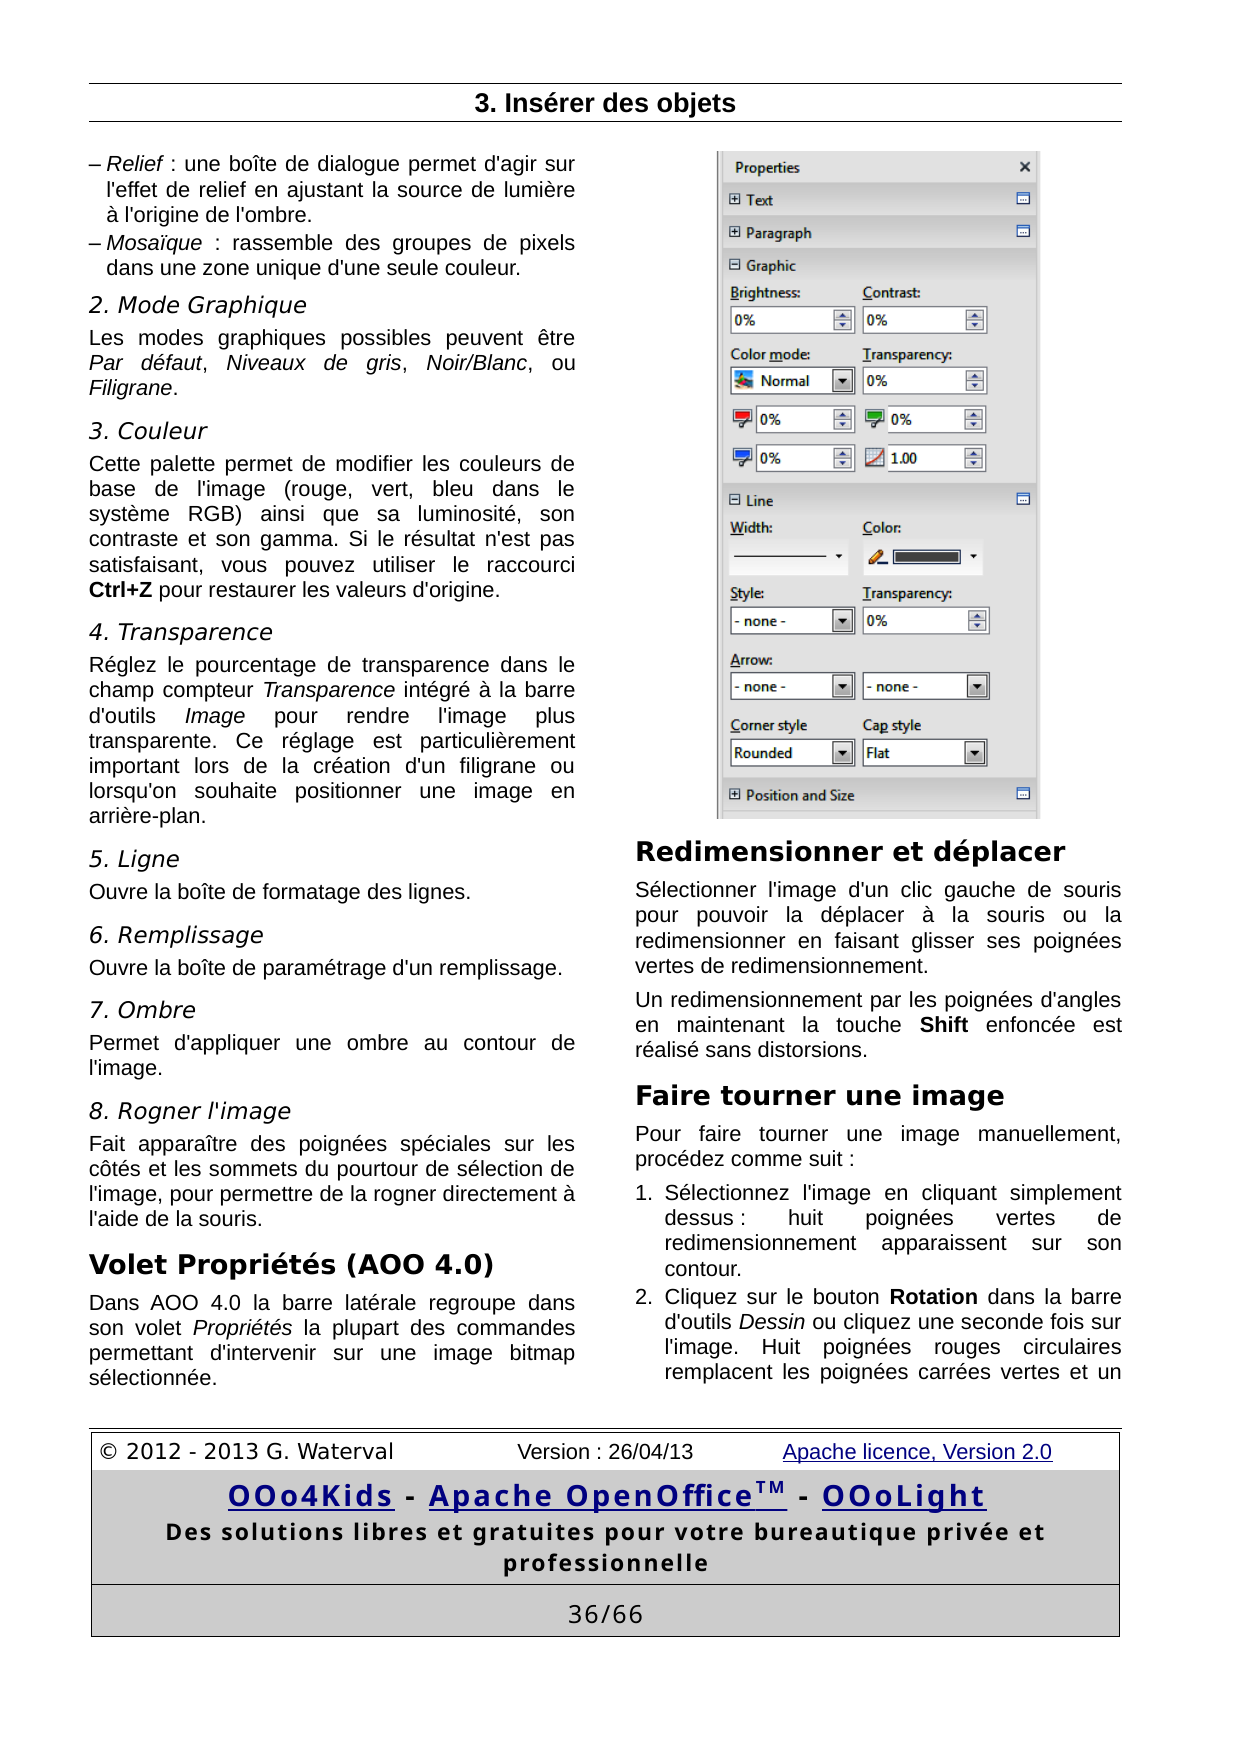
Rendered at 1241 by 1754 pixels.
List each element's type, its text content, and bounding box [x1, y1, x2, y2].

subtitle 4. Transparence [88, 619, 576, 646]
text Cette palette permet de modifier les couleurs de base de l'image (rouge, vert, bleu dans le système RGB) ainsi que sa luminosité, son contraste et son gamma. Si le résultat n'est pas satisfaisant, vous pouvez utiliser le raccourci Ctrl+Z pour restaurer les valeurs d'origine. [88, 451, 576, 602]
subtitle Volet Propriétés (AOO 4.0) [88, 1249, 576, 1281]
text Fait apparaître des poignées spéciales sur les côtés et les sommets du pourtour de sélection de l'image, pour permettre de la rogner directement à l'aide de la souris. [88, 1131, 576, 1232]
text Un redimensionnement par les poignées d'angles en maintenant la touche Shift enfoncée est réalisé sans distorsions. [635, 987, 1122, 1062]
text Les modes graphiques possibles peuvent être Par défaut, Niveaux de gris, Noir/Blanc, ou Filigrane. [88, 325, 576, 400]
subtitle 3. Couleur [88, 418, 576, 445]
text Dans AOO 4.0 la barre latérale regroupe dans son volet Propriétés la plupart des commandes permettant d'intervenir sur une image bitmap sélectionnée. [88, 1290, 576, 1391]
text Réglez le pourcentage de transparence dans le champ compteur Transparence intégré à la barre d'outils Image pour rendre l'image plus transparente. Ce réglage est particulièrement important lors de la création d'un filigrane ou lorsqu'on souhaite positionner une image en arrière-plan. [88, 652, 576, 829]
text Pour faire tourner une image manuellement, procédez comme suit : [635, 1121, 1122, 1171]
subtitle 7. Ombre [88, 997, 576, 1024]
text Ouvre la boîte de paramétrage d'un remplissage. [88, 954, 576, 980]
list Mosaïque : rassemble des groupes de pixels dans une zone unique d'une seule couleur. [88, 230, 576, 280]
subtitle 2. Mode Graphique [88, 292, 576, 319]
list Relief : une boîte de dialogue permet d'agir sur l'effet de relief en ajustant la source de lumière à l'origine de l'ombre. [88, 151, 576, 227]
subtitle Redimensionner et déplacer [635, 837, 1122, 868]
subtitle 6. Remplissage [88, 922, 576, 948]
list Sélectionnez l'image en cliquant simplement dessus : huit poignées vertes de redimensionnement apparaissent sur son contour. [635, 1180, 1122, 1281]
text Sélectionner l'image d'un clic gauche de souris pour pouvoir la déplacer à la souris ou la redimensionner en faisant glisser ses poignées vertes de redimensionnement. [635, 877, 1122, 978]
list Cliquez sur le bouton Rotation dans la barre d'outils Dessin ou cliquez une seconde fois sur l'image. Huit poignées rouges circulaires remplacent les poignées carrées vertes et un [635, 1284, 1122, 1384]
subtitle Faire tourner une image [635, 1080, 1122, 1112]
subtitle 5. Ligne [88, 846, 576, 873]
text Permet d'appliquer une ombre au contour de l'image. [88, 1030, 576, 1080]
text Ouvre la boîte de formatage des lignes. [88, 879, 576, 904]
subtitle 8. Rogner l'image [88, 1098, 576, 1125]
